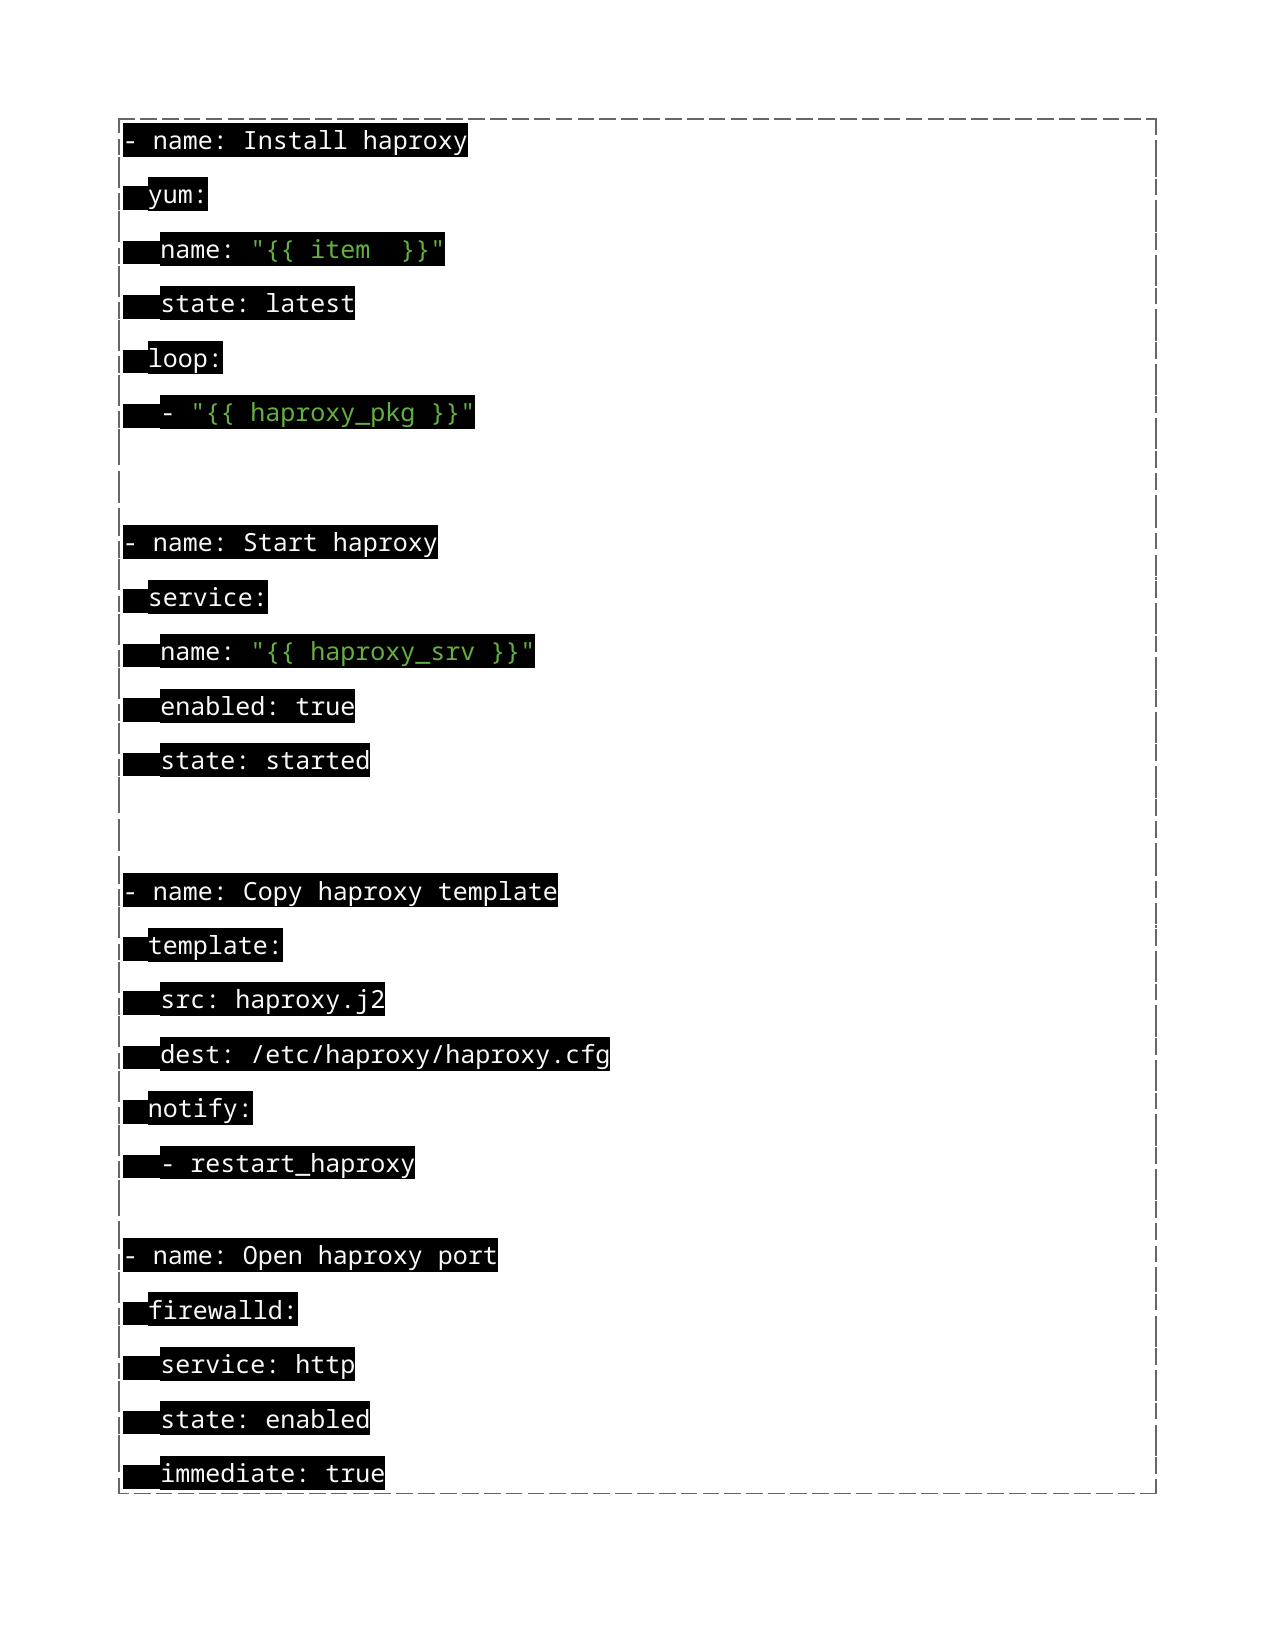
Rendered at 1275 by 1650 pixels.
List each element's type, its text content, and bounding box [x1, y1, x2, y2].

text service: [118, 575, 1157, 614]
text dest: /etc/haproxy/haproxy.cfg [118, 1032, 1157, 1071]
text - name: Open haproxy port [118, 1233, 1157, 1272]
text yum: [118, 173, 1157, 211]
text - name: Copy haproxy template [118, 869, 1157, 907]
text state: latest [118, 282, 1157, 320]
text state: enabled [118, 1397, 1157, 1435]
text template: [118, 923, 1157, 962]
text src: haproxy.j2 [118, 978, 1157, 1016]
text immediate: true [118, 1451, 1157, 1494]
text - name: Install haproxy [118, 118, 1157, 157]
text - "{{ haproxy_pkg }}" [118, 391, 1157, 429]
text - restart_haproxy [118, 1141, 1157, 1179]
text state: started [118, 738, 1157, 777]
text enabled: true [118, 684, 1157, 723]
text notify: [118, 1087, 1157, 1125]
text - name: Start haproxy [118, 521, 1157, 559]
text name: "{{ item }}" [118, 227, 1157, 266]
text firewalld: [118, 1288, 1157, 1326]
text name: "{{ haproxy_srv }}" [118, 629, 1157, 668]
text loop: [118, 336, 1157, 374]
text service: http [118, 1342, 1157, 1381]
